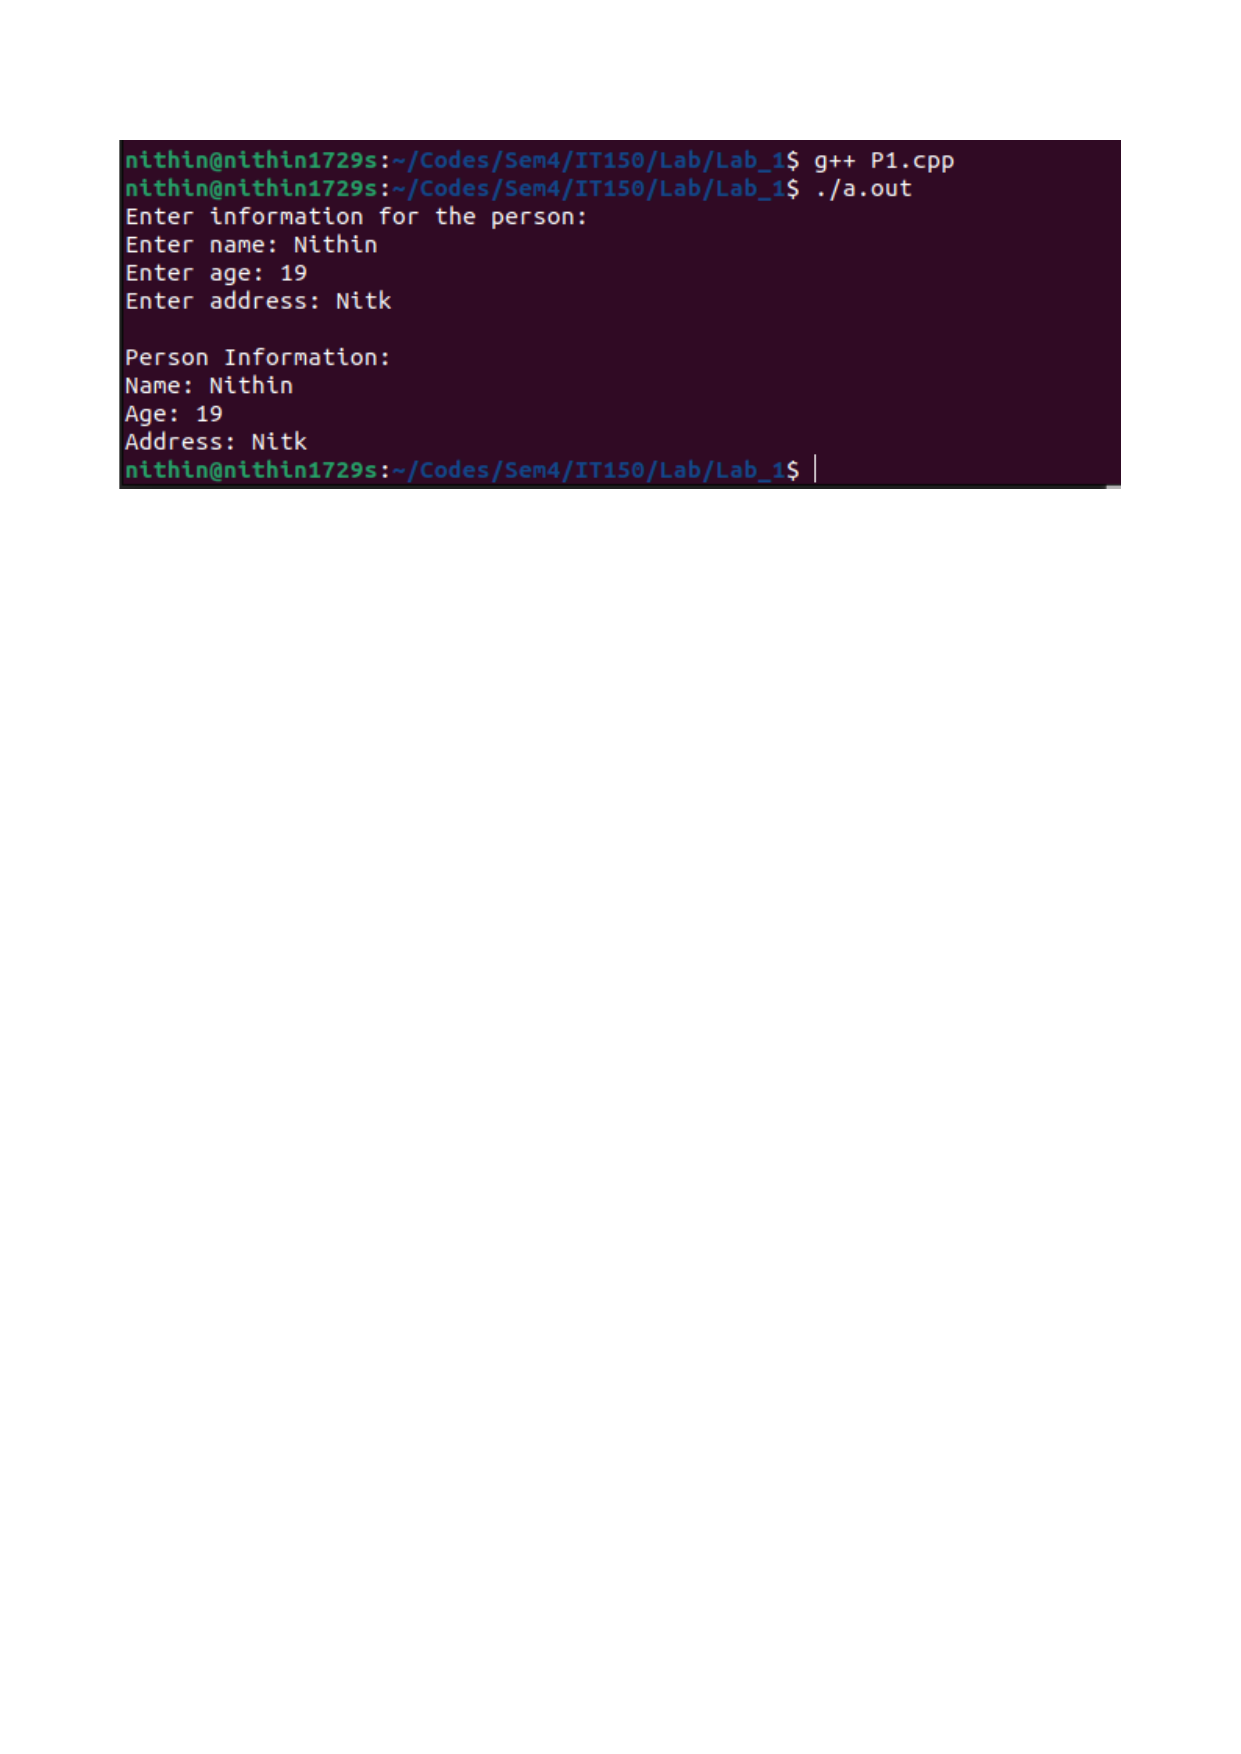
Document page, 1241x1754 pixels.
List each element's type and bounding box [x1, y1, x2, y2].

picture [119, 140, 1121, 489]
